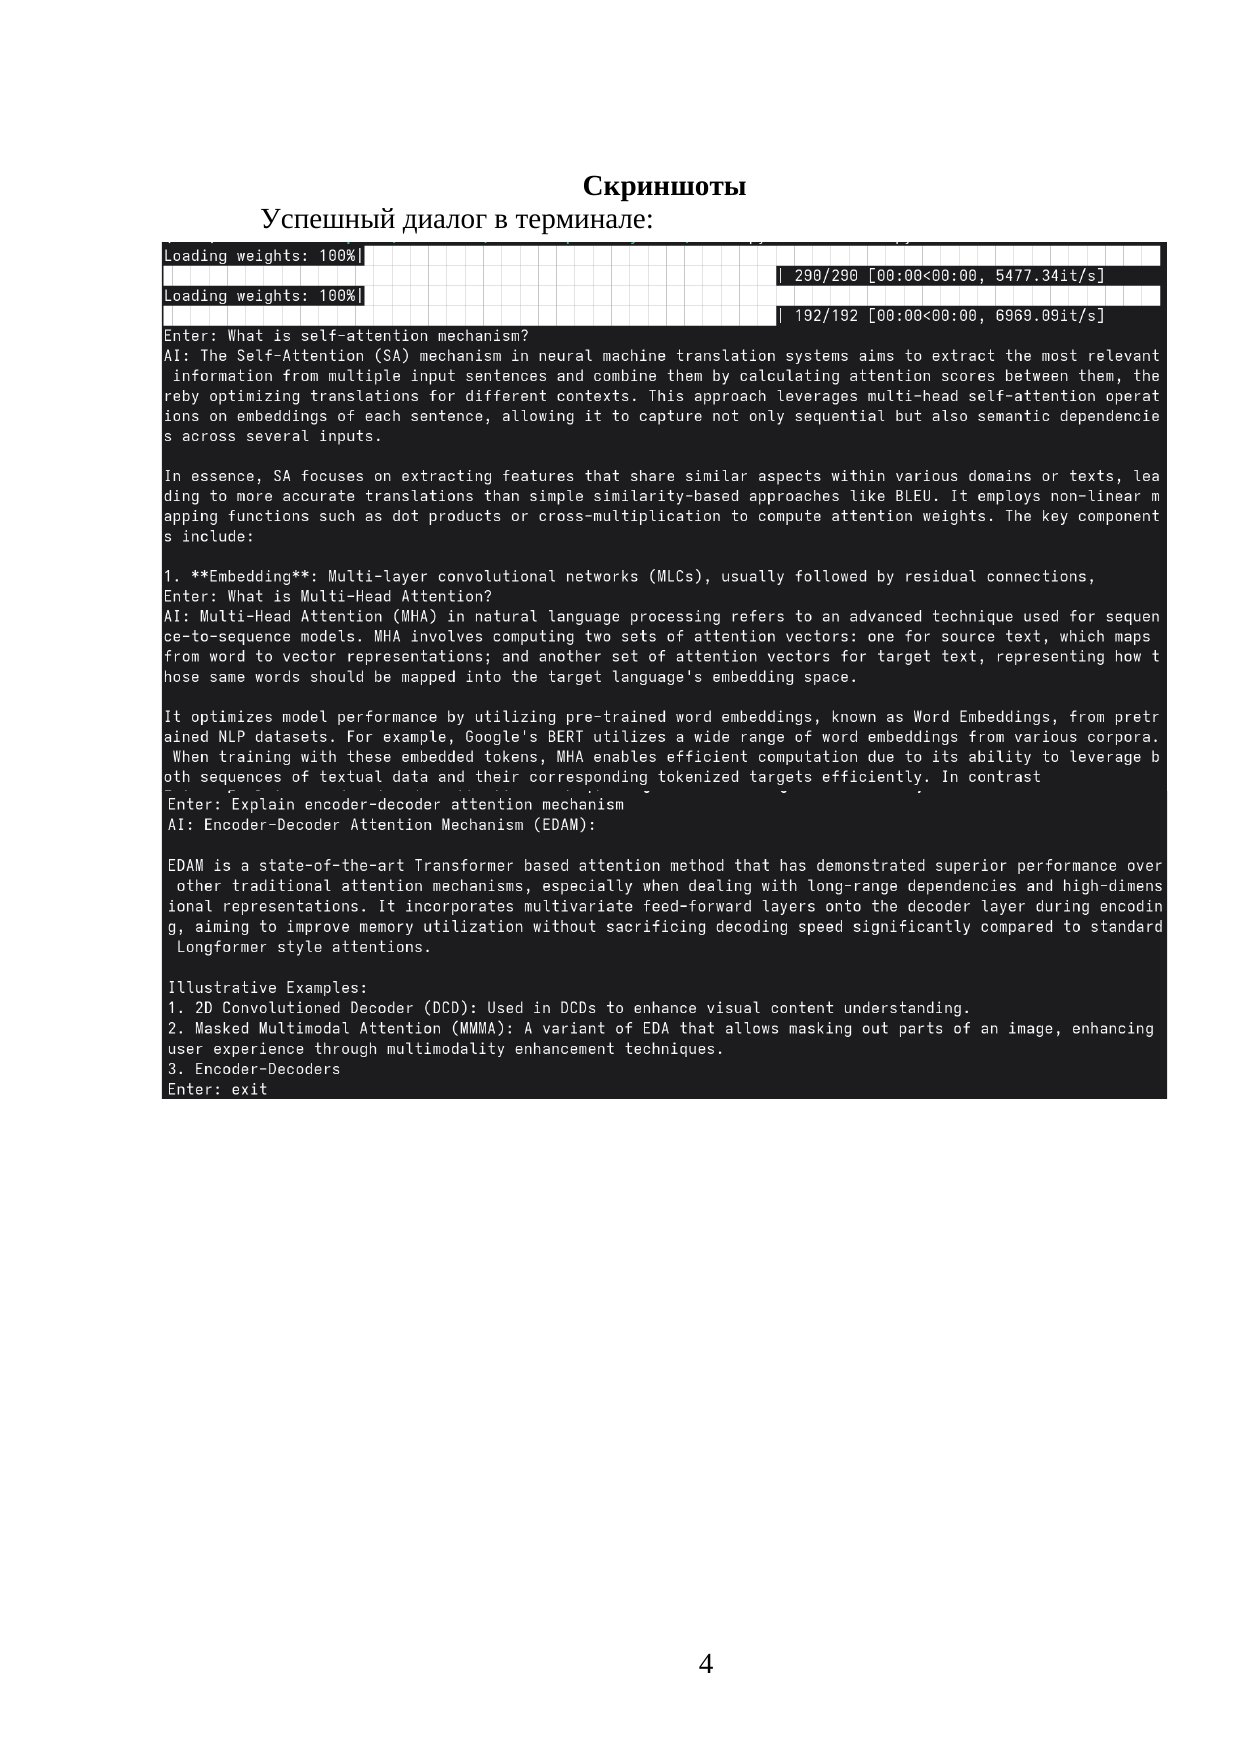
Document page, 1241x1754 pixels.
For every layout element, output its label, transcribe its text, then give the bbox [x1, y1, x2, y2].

picture [161, 242, 1168, 1099]
subtitle Скриншоты [177, 168, 1152, 202]
text Успешный диалог в терминале: [177, 202, 1152, 235]
